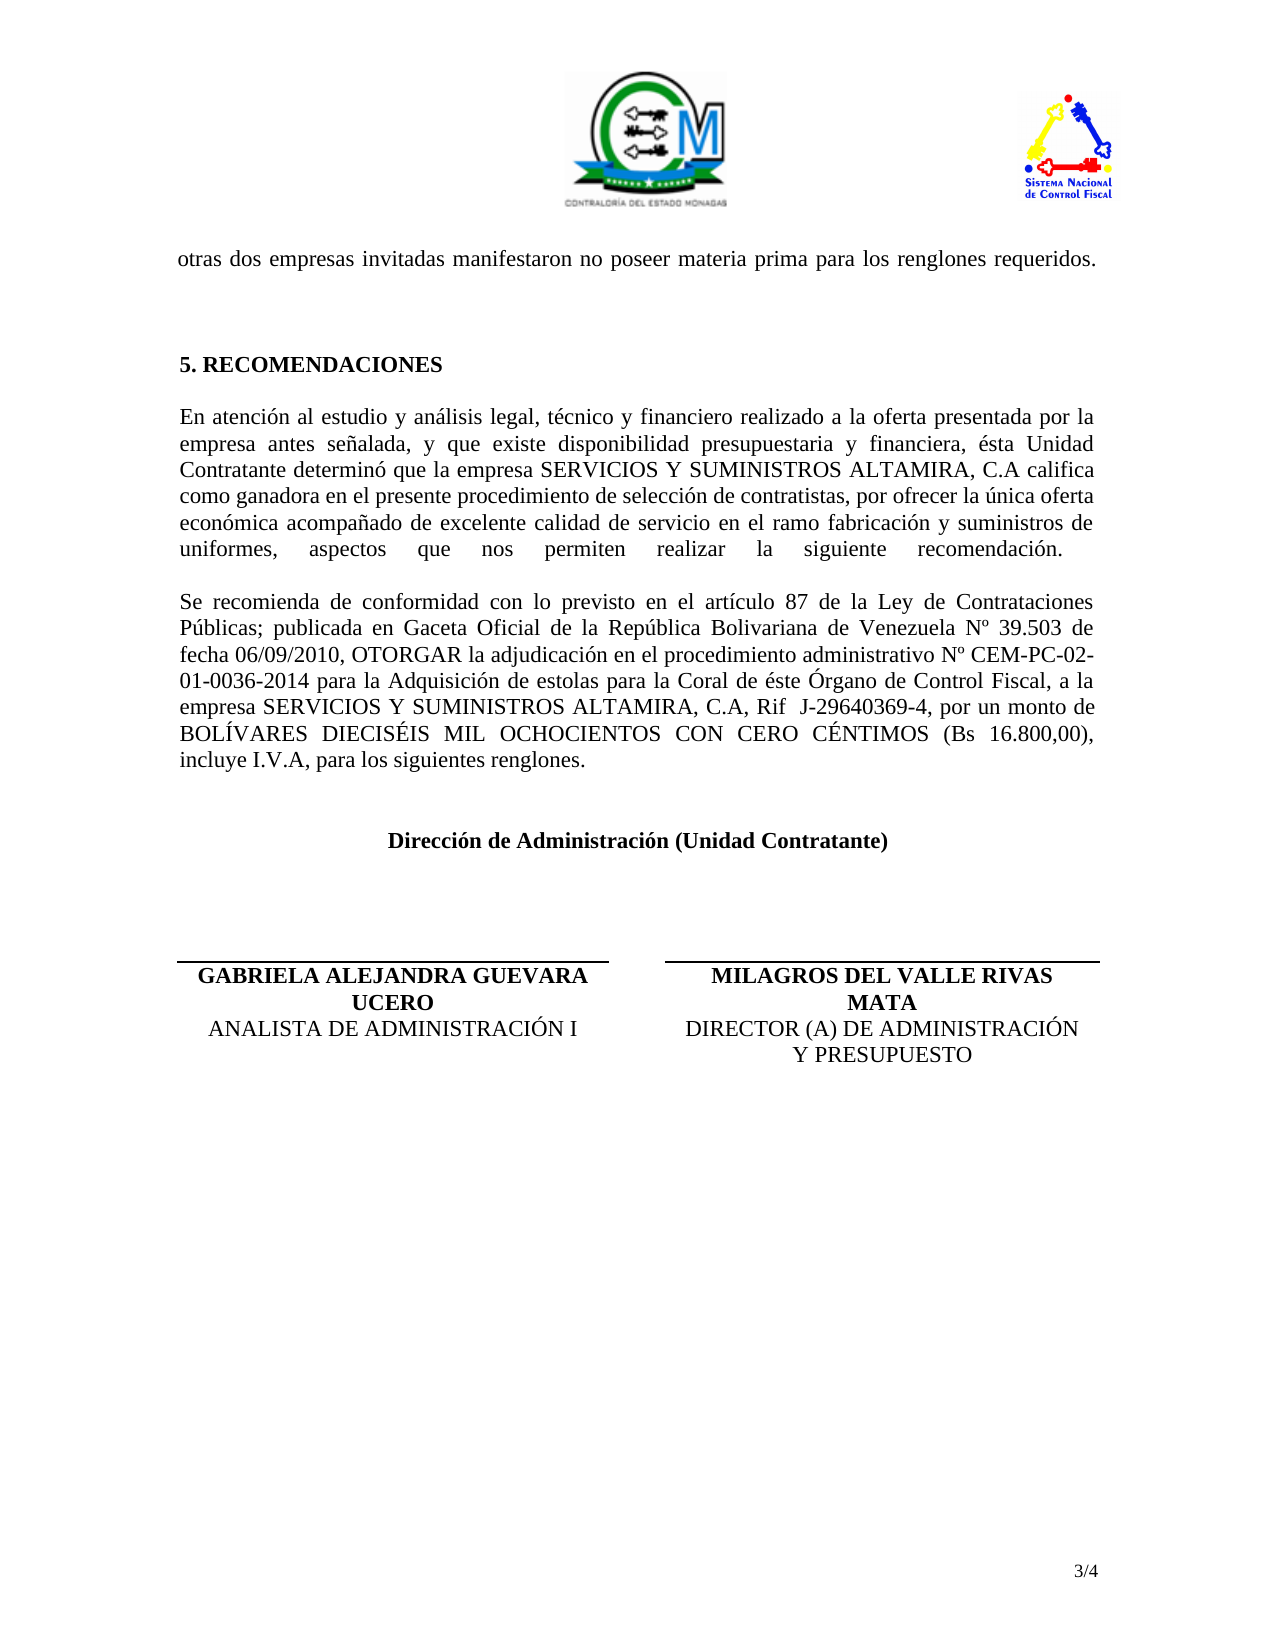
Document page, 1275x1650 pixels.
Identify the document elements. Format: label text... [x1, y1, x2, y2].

text 5. RECOMENDACIONES [179, 351, 1095, 377]
table_header GABRIELA ALEJANDRA GUEVARA UCERO ANALISTA DE ADMINISTRACIÓN I [177, 963, 608, 1068]
table_header [609, 961, 665, 1068]
picture [1017, 91, 1121, 201]
table_header MILAGROS DEL VALLE RIVAS MATA DIRECTOR (A) DE ADMINISTRACIÓN Y PRESUPUESTO [665, 963, 1099, 1068]
picture [562, 69, 730, 210]
table_header Dirección de Administración (Unidad Contratante) [178, 828, 1098, 880]
text En atención al estudio y análisis legal, técnico y financiero realizado a la oferta presentada por la empresa antes señalada, y que existe disponibilidad presupuestaria y financiera, ésta Unidad Contratante determinó que la empresa SERVICIOS Y SUMINISTROS ALTAMIRA, C.A califica como ganadora en el presente procedimiento de selección de contratistas, por ofrecer la única oferta económica acompañado de excelente calidad de servicio en el ramo fabricación y suministros de uniformes, aspectos que nos permiten realizar la siguiente recomendación. Se recomienda de conformidad con lo previsto en el artículo 87 de la Ley de Contrataciones Públicas; publicada en Gaceta Oficial de la República Bolivariana de Venezuela Nº 39.503 de fecha 06/09/2010, OTORGAR la adjudicación en el procedimiento administrativo Nº CEM-PC-02-01-0036-2014 para la Adquisición de estolas para la Coral de éste Órgano de Control Fiscal, a la empresa SERVICIOS Y SUMINISTROS ALTAMIRA, C.A, Rif J-29640369-4, por un monto de BOLÍVARES DIECISÉIS MIL OCHOCIENTOS CON CERO CÉNTIMOS (Bs 16.800,00), incluye I.V.A, para los siguientes renglones. [179, 403, 1095, 772]
text otras dos empresas invitadas manifestaron no poseer materia prima para los renglones requeridos. [177, 245, 1098, 298]
